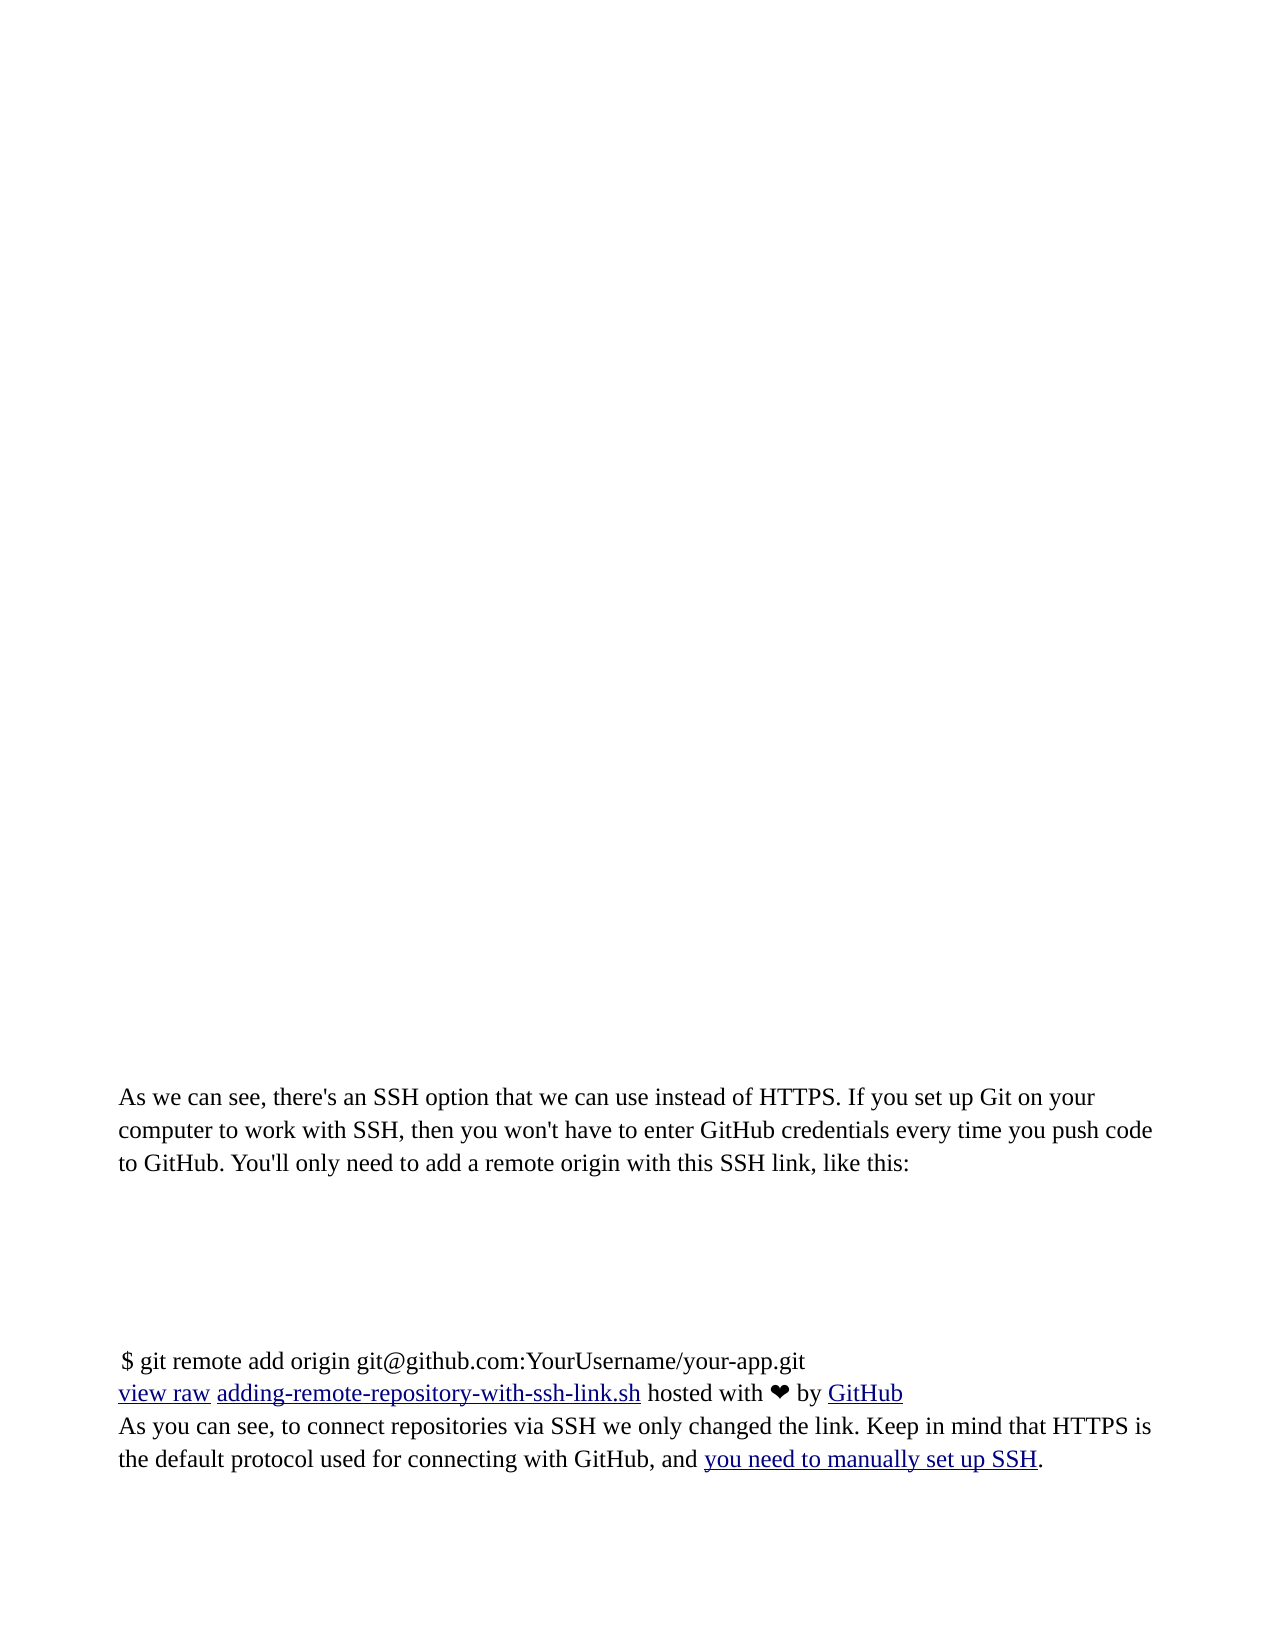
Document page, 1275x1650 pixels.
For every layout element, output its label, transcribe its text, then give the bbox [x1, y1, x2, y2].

text As we can see, there's an SSH option that we can use instead of HTTPS. If you set up Git on your computer to work with SSH, then you won't have to enter GitHub credentials every time you push code to GitHub. You'll only need to add a remote origin with this SSH link, like this: [118, 1082, 1157, 1177]
table_header $ git remote add origin git@github.com:YourUsername/your-app.git [118, 1343, 816, 1378]
text view raw adding-remote-repository-with-ssh-link.sh hosted with ❤ by GitHub [118, 1378, 1157, 1406]
text As you can see, to connect repositories via SSH we only changed the link. Keep in mind that HTTPS is the default protocol used for connecting with GitHub, and you need to manually set up SSH. [118, 1411, 1157, 1472]
